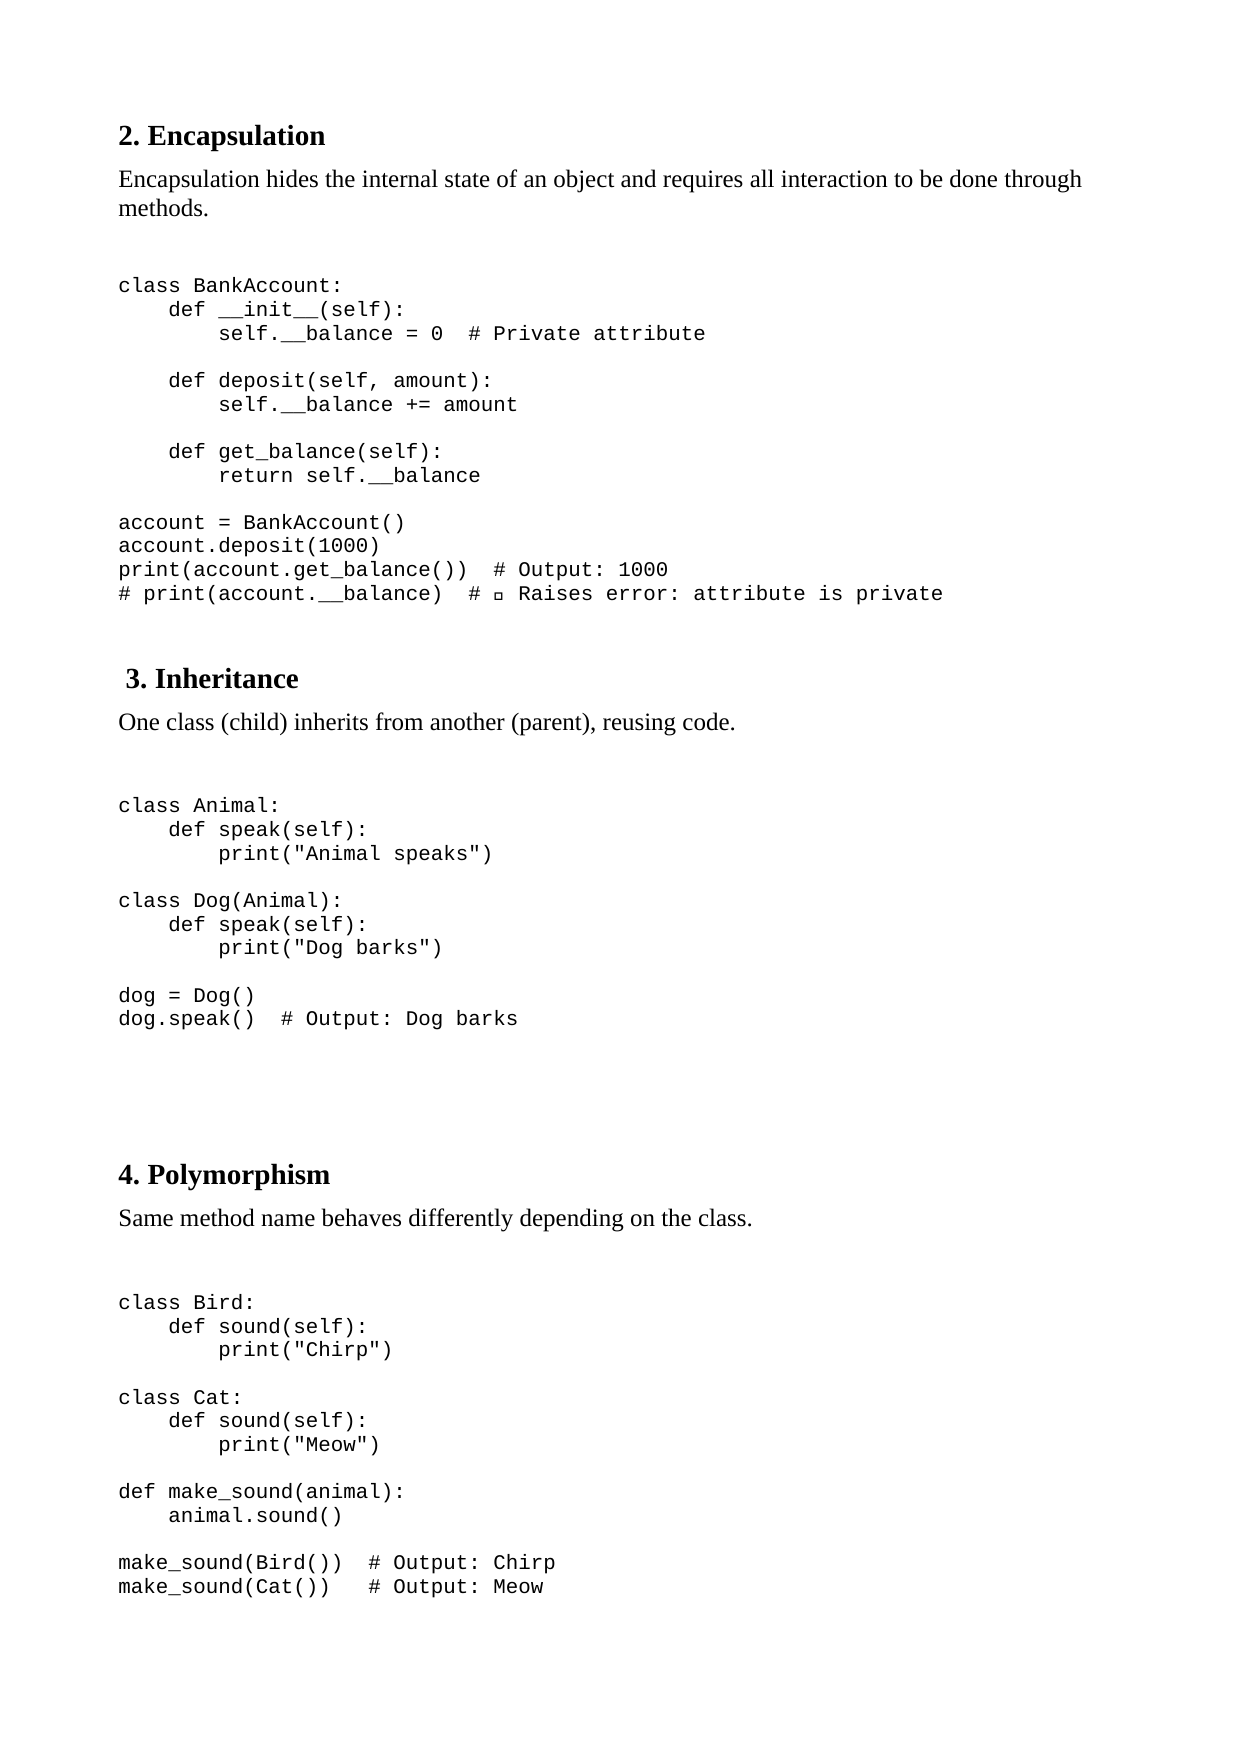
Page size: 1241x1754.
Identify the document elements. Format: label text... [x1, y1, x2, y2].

text self.__balance += amount [118, 394, 1122, 417]
subtitle 2. Encapsulation [118, 118, 1122, 152]
text return self.__balance [118, 464, 1122, 488]
text class Bird: [118, 1292, 1122, 1316]
text dog = Dog() [118, 985, 1122, 1008]
text Encapsulation hides the internal state of an object and requires all interaction to be done through methods. [118, 164, 1122, 222]
text class BankAccount: [118, 275, 1122, 299]
text self.__balance = 0 # Private attribute [118, 323, 1122, 346]
text dog.speak() # Output: Dog barks [118, 1008, 1122, 1032]
text def sound(self): [118, 1316, 1122, 1339]
text print(account.get_balance()) # Output: 1000 [118, 559, 1122, 583]
text Same method name behaves differently depending on the class. [118, 1203, 1122, 1232]
text make_sound(Bird()) # Output: Chirp [118, 1552, 1122, 1576]
text def sound(self): [118, 1410, 1122, 1434]
text # print(account.__balance) # ❌ Raises error: attribute is private [118, 583, 1122, 606]
text make_sound(Cat()) # Output: Meow [118, 1576, 1122, 1599]
text print("Chirp") [118, 1339, 1122, 1363]
subtitle 3. Inheritance [118, 661, 1122, 694]
text class Animal: [118, 796, 1122, 819]
text class Dog(Animal): [118, 890, 1122, 914]
text def speak(self): [118, 819, 1122, 843]
text def __init__(self): [118, 299, 1122, 323]
text print("Meow") [118, 1434, 1122, 1458]
text def deposit(self, amount): [118, 370, 1122, 394]
text def make_sound(animal): [118, 1481, 1122, 1505]
text account.deposit(1000) [118, 536, 1122, 559]
text def get_balance(self): [118, 441, 1122, 464]
text animal.sound() [118, 1505, 1122, 1528]
subtitle 4. Polymorphism [118, 1157, 1122, 1191]
text One class (child) inherits from another (parent), reusing code. [118, 707, 1122, 736]
text print("Dog barks") [118, 937, 1122, 961]
text class Cat: [118, 1387, 1122, 1410]
text print("Animal speaks") [118, 843, 1122, 866]
text def speak(self): [118, 914, 1122, 937]
text account = BankAccount() [118, 512, 1122, 536]
